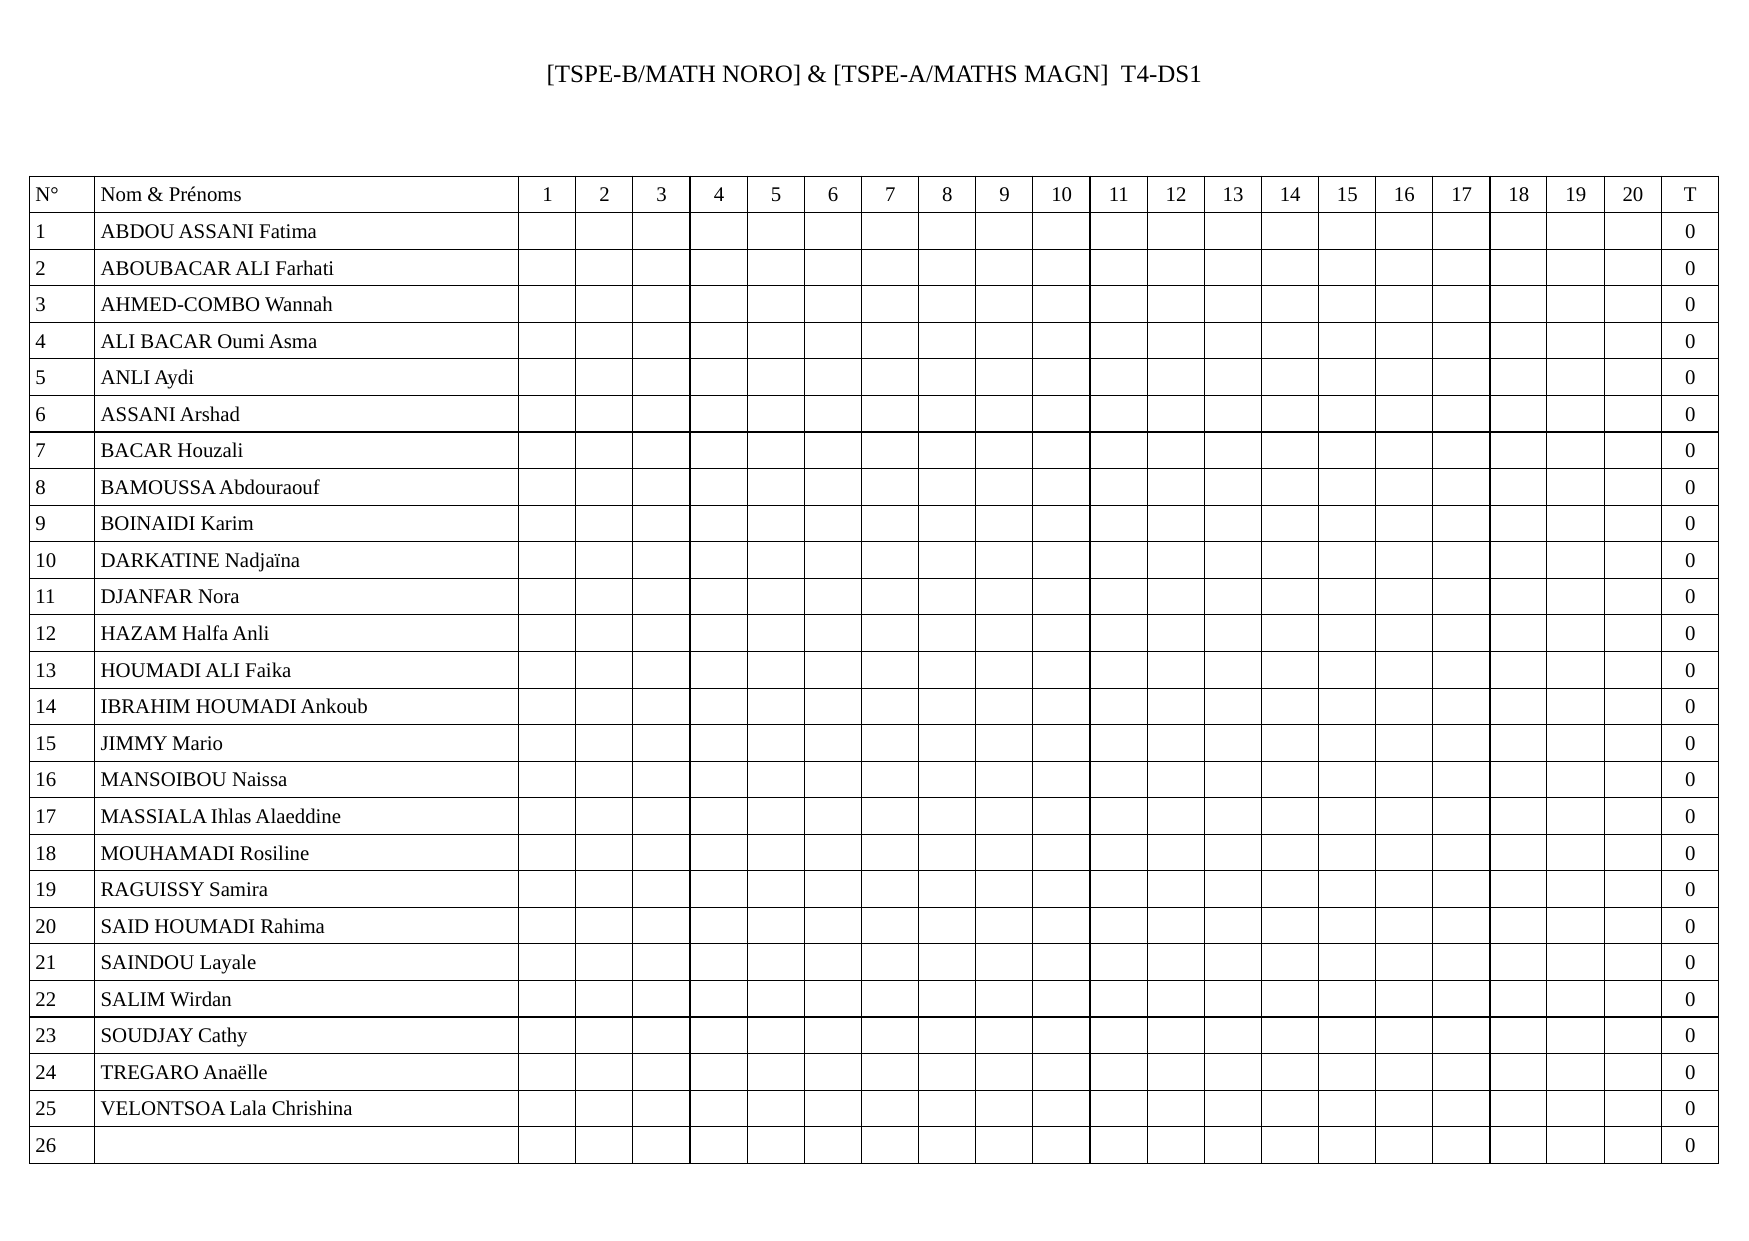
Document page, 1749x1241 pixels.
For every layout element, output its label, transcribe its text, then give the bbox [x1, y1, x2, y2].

table_cell 0 [1662, 1127, 1718, 1163]
table_header 10 [1033, 177, 1089, 212]
table_header 17 [1433, 177, 1489, 212]
table_cell [1376, 689, 1432, 724]
table_cell [1433, 250, 1489, 285]
table_cell [576, 579, 632, 614]
table_cell [519, 871, 575, 907]
table_cell [862, 944, 918, 980]
table_cell [919, 1018, 975, 1053]
table_cell [633, 1054, 689, 1089]
table_cell [862, 725, 918, 761]
table_cell [519, 908, 575, 943]
table_cell [1319, 1091, 1375, 1126]
table_cell [576, 835, 632, 870]
table_cell MASSIALA Ihlas Alaeddine [95, 798, 518, 834]
table_cell [691, 396, 747, 431]
table_cell [1605, 1054, 1661, 1089]
table_cell [576, 981, 632, 1016]
table_cell [919, 396, 975, 431]
table_cell [1262, 579, 1318, 614]
table_cell MOUHAMADI Rosiline [95, 835, 518, 870]
table_cell [519, 725, 575, 761]
table_cell [576, 725, 632, 761]
table_cell 0 [1662, 359, 1718, 395]
table_cell [862, 1054, 918, 1089]
table_cell [862, 1091, 918, 1126]
table_cell [1433, 469, 1489, 504]
table_cell [1033, 689, 1089, 724]
table_cell [576, 871, 632, 907]
table_cell [805, 981, 861, 1016]
table_cell [862, 615, 918, 651]
table_cell [748, 359, 804, 395]
table_cell [1376, 1018, 1432, 1053]
table_cell [1205, 615, 1261, 651]
table_cell [576, 1018, 632, 1053]
table_cell [976, 1127, 1032, 1163]
table_cell [1091, 1054, 1147, 1089]
table_cell [1605, 250, 1661, 285]
table_cell [1033, 469, 1089, 504]
table_cell [1547, 725, 1604, 761]
table_cell [862, 981, 918, 1016]
table_cell [976, 652, 1032, 687]
table_cell [919, 908, 975, 943]
table_cell [1033, 798, 1089, 834]
table_cell [805, 871, 861, 907]
table_cell [976, 981, 1032, 1016]
table_cell 0 [1662, 286, 1718, 322]
table_cell [748, 1127, 804, 1163]
table_cell [1205, 359, 1261, 395]
table_cell [1091, 286, 1147, 322]
table_cell [691, 798, 747, 834]
table_cell [519, 250, 575, 285]
table_cell [1033, 981, 1089, 1016]
table_cell [1033, 1054, 1089, 1089]
table_cell [1433, 689, 1489, 724]
table_cell [748, 542, 804, 578]
table_cell MANSOIBOU Naissa [95, 762, 518, 797]
table_cell [1605, 981, 1661, 1016]
table_cell [919, 1054, 975, 1089]
table_cell [805, 652, 861, 687]
table_cell [576, 542, 632, 578]
table_cell [1148, 250, 1204, 285]
table_cell [576, 1127, 632, 1163]
table_cell IBRAHIM HOUMADI Ankoub [95, 689, 518, 724]
table_cell 0 [1662, 579, 1718, 614]
table_cell [576, 615, 632, 651]
table_cell [1319, 286, 1375, 322]
table_cell [862, 396, 918, 431]
table_cell [1547, 835, 1604, 870]
table_cell [1205, 433, 1261, 468]
table_cell [691, 542, 747, 578]
table_cell [1205, 1018, 1261, 1053]
table_cell [1605, 579, 1661, 614]
table_cell [519, 323, 575, 358]
table_cell [1605, 1127, 1661, 1163]
table_cell [633, 213, 689, 249]
table_cell [633, 835, 689, 870]
table_cell [862, 323, 918, 358]
table_cell [1205, 762, 1261, 797]
table_cell BACAR Houzali [95, 433, 518, 468]
table_cell [1148, 359, 1204, 395]
table_cell ANLI Aydi [95, 359, 518, 395]
table_cell [919, 871, 975, 907]
table_cell [919, 506, 975, 541]
table_cell [633, 542, 689, 578]
table_cell [1091, 981, 1147, 1016]
table_cell [748, 725, 804, 761]
table_cell [1491, 1091, 1546, 1126]
table_cell [805, 579, 861, 614]
table_cell [633, 871, 689, 907]
table_cell [976, 1054, 1032, 1089]
table_cell [919, 762, 975, 797]
table_cell [976, 725, 1032, 761]
table_cell [633, 798, 689, 834]
table_cell [1605, 689, 1661, 724]
table_header 7 [862, 177, 918, 212]
table_cell [576, 1091, 632, 1126]
table_cell [1262, 213, 1318, 249]
table_cell [976, 359, 1032, 395]
table_cell [1148, 579, 1204, 614]
table_cell 23 [30, 1018, 94, 1053]
table_cell [1376, 725, 1432, 761]
table_cell [519, 762, 575, 797]
table_cell [862, 506, 918, 541]
table_cell [1319, 396, 1375, 431]
table_cell [976, 506, 1032, 541]
table_cell [691, 908, 747, 943]
table_cell [1033, 433, 1089, 468]
table_cell [748, 762, 804, 797]
table_cell [1033, 396, 1089, 431]
table_cell [1491, 433, 1546, 468]
table_cell [576, 469, 632, 504]
table_cell [1319, 250, 1375, 285]
table_cell [633, 250, 689, 285]
table_cell [519, 944, 575, 980]
table_header 1 [519, 177, 575, 212]
table_cell [1262, 981, 1318, 1016]
table_cell [1148, 689, 1204, 724]
table_cell [1148, 908, 1204, 943]
table_cell [1262, 323, 1318, 358]
table_cell 24 [30, 1054, 94, 1089]
table_cell [862, 762, 918, 797]
table_cell [1262, 506, 1318, 541]
table_cell [1433, 615, 1489, 651]
table_cell [691, 1091, 747, 1126]
table_cell [1319, 506, 1375, 541]
table_cell 21 [30, 944, 94, 980]
table_cell [1091, 542, 1147, 578]
table_cell [633, 506, 689, 541]
table_cell [691, 689, 747, 724]
table_cell [1605, 908, 1661, 943]
table_cell [1376, 250, 1432, 285]
table_cell [1148, 835, 1204, 870]
table_cell ASSANI Arshad [95, 396, 518, 431]
table_cell [1262, 762, 1318, 797]
table_cell 0 [1662, 506, 1718, 541]
table_cell [691, 359, 747, 395]
table_cell [1319, 1054, 1375, 1089]
table_cell [919, 652, 975, 687]
table_cell [976, 579, 1032, 614]
table_cell [748, 615, 804, 651]
table_cell [1605, 433, 1661, 468]
table_cell DJANFAR Nora [95, 579, 518, 614]
table_cell [1547, 433, 1604, 468]
table_cell [1205, 871, 1261, 907]
table_cell ABOUBACAR ALI Farhati [95, 250, 518, 285]
table_cell [919, 944, 975, 980]
table_cell [805, 689, 861, 724]
table_cell [1033, 762, 1089, 797]
table_cell [862, 213, 918, 249]
table_cell ABDOU ASSANI Fatima [95, 213, 518, 249]
table_cell [1091, 213, 1147, 249]
table_cell [691, 725, 747, 761]
table_cell [1491, 1054, 1546, 1089]
table_cell [633, 359, 689, 395]
table_cell [1033, 652, 1089, 687]
table_cell [1605, 396, 1661, 431]
table_header 9 [976, 177, 1032, 212]
table_header 19 [1547, 177, 1604, 212]
table_cell [976, 944, 1032, 980]
table_cell [748, 798, 804, 834]
table_cell 25 [30, 1091, 94, 1126]
table_cell [1205, 1054, 1261, 1089]
table_cell [1605, 798, 1661, 834]
table_cell [1491, 652, 1546, 687]
table_cell [862, 433, 918, 468]
table_cell 8 [30, 469, 94, 504]
table_cell [862, 359, 918, 395]
table_cell 16 [30, 762, 94, 797]
table_cell [862, 250, 918, 285]
table_cell [1376, 1054, 1432, 1089]
table_cell 0 [1662, 798, 1718, 834]
table_cell [1262, 1127, 1318, 1163]
table_cell [691, 323, 747, 358]
table_cell [748, 323, 804, 358]
table_cell [919, 469, 975, 504]
table_cell [1205, 689, 1261, 724]
table_cell [576, 762, 632, 797]
table_cell [1376, 579, 1432, 614]
table_cell [976, 433, 1032, 468]
table_cell [1148, 1054, 1204, 1089]
table_cell [748, 506, 804, 541]
table_cell [1319, 981, 1375, 1016]
table_cell [805, 835, 861, 870]
table_cell [633, 579, 689, 614]
table_cell [1148, 323, 1204, 358]
table_cell 0 [1662, 542, 1718, 578]
table_cell [976, 689, 1032, 724]
table_cell [976, 762, 1032, 797]
table_cell [576, 359, 632, 395]
table_cell [862, 1127, 918, 1163]
table_cell [1262, 652, 1318, 687]
table_cell [1547, 1054, 1604, 1089]
table_cell [1491, 981, 1546, 1016]
table_cell [691, 250, 747, 285]
table_cell [1148, 762, 1204, 797]
table_cell 0 [1662, 396, 1718, 431]
table_cell [1376, 944, 1432, 980]
table_cell [919, 1127, 975, 1163]
table_cell [519, 798, 575, 834]
table_header 6 [805, 177, 861, 212]
table_cell [748, 1091, 804, 1126]
table_cell [976, 798, 1032, 834]
table_cell 0 [1662, 323, 1718, 358]
table_cell [633, 396, 689, 431]
table_cell [691, 871, 747, 907]
table_cell [862, 1018, 918, 1053]
table_header 15 [1319, 177, 1375, 212]
table_header 3 [633, 177, 689, 212]
table_cell [805, 908, 861, 943]
table_cell [919, 1091, 975, 1126]
table_cell [633, 689, 689, 724]
table_cell JIMMY Mario [95, 725, 518, 761]
table_cell [1148, 433, 1204, 468]
table_cell SAINDOU Layale [95, 944, 518, 980]
table_cell [1376, 359, 1432, 395]
table_cell [1262, 725, 1318, 761]
table_cell [1491, 689, 1546, 724]
table_cell [1205, 542, 1261, 578]
table_cell [805, 506, 861, 541]
table_cell [1033, 835, 1089, 870]
table_cell [1033, 506, 1089, 541]
table_cell [576, 908, 632, 943]
table_cell [1262, 908, 1318, 943]
table_cell [576, 1054, 632, 1089]
table_cell [691, 433, 747, 468]
table_cell [633, 1127, 689, 1163]
table_cell [1205, 286, 1261, 322]
table_cell [1547, 652, 1604, 687]
table_cell [1091, 798, 1147, 834]
table_cell [691, 1054, 747, 1089]
table_cell [805, 1091, 861, 1126]
table_cell [1148, 871, 1204, 907]
table_cell [976, 323, 1032, 358]
table_cell [1033, 213, 1089, 249]
table_cell [1091, 433, 1147, 468]
table_cell [1605, 286, 1661, 322]
table_cell [748, 944, 804, 980]
table_cell [1547, 579, 1604, 614]
table_cell [919, 689, 975, 724]
table_cell [748, 469, 804, 504]
table_cell [862, 871, 918, 907]
table_cell 1 [30, 213, 94, 249]
table_cell [691, 1018, 747, 1053]
table_cell [633, 1018, 689, 1053]
table_cell [1376, 762, 1432, 797]
table_cell [519, 286, 575, 322]
table_cell [1491, 469, 1546, 504]
table_cell [1033, 1018, 1089, 1053]
table_cell [1205, 1091, 1261, 1126]
table_cell [1319, 652, 1375, 687]
table_cell [1547, 798, 1604, 834]
table_cell 11 [30, 579, 94, 614]
table_cell [1319, 1127, 1375, 1163]
table_cell [1091, 725, 1147, 761]
table_header 11 [1091, 177, 1147, 212]
table_cell RAGUISSY Samira [95, 871, 518, 907]
table_cell [1376, 1091, 1432, 1126]
table_cell [1433, 286, 1489, 322]
table_cell [1491, 944, 1546, 980]
table_cell [1605, 615, 1661, 651]
table_cell [976, 213, 1032, 249]
table_cell [691, 469, 747, 504]
table_cell TREGARO Anaëlle [95, 1054, 518, 1089]
table_cell [1433, 725, 1489, 761]
table_cell [976, 835, 1032, 870]
table_cell [1376, 1127, 1432, 1163]
table_cell [1091, 1018, 1147, 1053]
table_header 14 [1262, 177, 1318, 212]
table_cell [1148, 469, 1204, 504]
table_cell [1091, 615, 1147, 651]
table_cell [805, 944, 861, 980]
table_cell [748, 689, 804, 724]
table_cell [862, 908, 918, 943]
table_cell [1262, 1091, 1318, 1126]
table_cell [1605, 725, 1661, 761]
table_cell 14 [30, 689, 94, 724]
table_cell [1547, 286, 1604, 322]
table_cell [1376, 396, 1432, 431]
table_cell [1319, 359, 1375, 395]
table_cell [1376, 542, 1432, 578]
table_cell [1491, 323, 1546, 358]
table_cell 20 [30, 908, 94, 943]
table_header Nom & Prénoms [95, 177, 518, 212]
table_cell [1491, 213, 1546, 249]
table_cell [1033, 1091, 1089, 1126]
table_cell [1376, 213, 1432, 249]
table_cell 17 [30, 798, 94, 834]
table_cell [519, 506, 575, 541]
table_cell 7 [30, 433, 94, 468]
table_cell [919, 615, 975, 651]
table_cell 22 [30, 981, 94, 1016]
table_cell [576, 213, 632, 249]
table_cell [805, 1018, 861, 1053]
table_cell [919, 213, 975, 249]
table_cell 0 [1662, 469, 1718, 504]
table_cell [1605, 944, 1661, 980]
table_cell [1605, 835, 1661, 870]
table_cell [1262, 250, 1318, 285]
table_cell [691, 286, 747, 322]
table_cell [805, 798, 861, 834]
table_cell 0 [1662, 652, 1718, 687]
table_cell [1091, 871, 1147, 907]
table_cell 0 [1662, 981, 1718, 1016]
table_header 18 [1491, 177, 1546, 212]
table_cell [691, 652, 747, 687]
table_cell SOUDJAY Cathy [95, 1018, 518, 1053]
table_cell [1376, 323, 1432, 358]
table_cell 0 [1662, 433, 1718, 468]
table_header N° [30, 177, 94, 212]
table_cell [862, 798, 918, 834]
table_cell [1091, 1091, 1147, 1126]
table_cell [748, 213, 804, 249]
table_cell [748, 1018, 804, 1053]
table_cell [576, 652, 632, 687]
table_cell [805, 725, 861, 761]
table_cell [1547, 250, 1604, 285]
table_cell [1205, 652, 1261, 687]
table_cell [805, 286, 861, 322]
table_cell [1262, 542, 1318, 578]
table_header T [1662, 177, 1718, 212]
table_cell [519, 542, 575, 578]
table_cell [691, 579, 747, 614]
table_cell [976, 908, 1032, 943]
table_cell 0 [1662, 835, 1718, 870]
table_cell [1091, 359, 1147, 395]
table_cell [1262, 689, 1318, 724]
table_cell [1605, 323, 1661, 358]
table_cell [1605, 871, 1661, 907]
table_cell [1547, 981, 1604, 1016]
table_cell [519, 615, 575, 651]
table_cell [1033, 579, 1089, 614]
table_cell [1491, 250, 1546, 285]
table_cell [1376, 798, 1432, 834]
table_cell [1205, 1127, 1261, 1163]
table_cell [1205, 981, 1261, 1016]
table_cell [691, 615, 747, 651]
table_cell [976, 250, 1032, 285]
table_cell 12 [30, 615, 94, 651]
table_cell [1262, 286, 1318, 322]
table_cell [1205, 469, 1261, 504]
table_cell [1319, 213, 1375, 249]
table_cell [1433, 944, 1489, 980]
table_cell [1205, 835, 1261, 870]
table_cell [519, 652, 575, 687]
table_cell [1319, 762, 1375, 797]
table_cell [1148, 213, 1204, 249]
table_header 4 [691, 177, 747, 212]
table_cell [1605, 213, 1661, 249]
table_cell 0 [1662, 1054, 1718, 1089]
table_cell [1605, 1091, 1661, 1126]
table_cell 0 [1662, 908, 1718, 943]
table_cell [1319, 469, 1375, 504]
table_cell [919, 798, 975, 834]
table_cell [691, 762, 747, 797]
table_cell [1491, 615, 1546, 651]
table_cell [1262, 1018, 1318, 1053]
table_cell [1319, 1018, 1375, 1053]
table_cell [805, 250, 861, 285]
table_cell [805, 469, 861, 504]
table_cell [1319, 615, 1375, 651]
table_header 20 [1605, 177, 1661, 212]
table_cell [919, 981, 975, 1016]
table_cell [1491, 871, 1546, 907]
table_cell [1376, 615, 1432, 651]
table_cell [1376, 506, 1432, 541]
table_cell [1491, 286, 1546, 322]
table_cell [1491, 359, 1546, 395]
table_cell [1491, 762, 1546, 797]
table_cell [1262, 433, 1318, 468]
table_cell [1148, 725, 1204, 761]
table_cell [633, 908, 689, 943]
table_cell 2 [30, 250, 94, 285]
table_cell [1033, 250, 1089, 285]
table_cell [1319, 542, 1375, 578]
table_cell [1319, 689, 1375, 724]
table_cell [919, 725, 975, 761]
table_cell [1205, 250, 1261, 285]
table_cell 4 [30, 323, 94, 358]
table_cell [1262, 615, 1318, 651]
table_cell [1491, 506, 1546, 541]
table_cell 0 [1662, 1091, 1718, 1126]
table_cell [1491, 396, 1546, 431]
table_cell [1148, 798, 1204, 834]
table_cell [633, 944, 689, 980]
table_cell [1319, 798, 1375, 834]
table_cell [1091, 944, 1147, 980]
table_cell [1547, 871, 1604, 907]
table_cell [1433, 798, 1489, 834]
table_cell [519, 396, 575, 431]
table_cell [1262, 798, 1318, 834]
table_cell [576, 944, 632, 980]
table_cell [691, 1127, 747, 1163]
table_cell [1148, 615, 1204, 651]
table_cell [519, 359, 575, 395]
table_cell [1491, 798, 1546, 834]
table_cell [1547, 1018, 1604, 1053]
table_cell [1376, 286, 1432, 322]
table_cell [919, 286, 975, 322]
table_cell [1262, 469, 1318, 504]
table_cell [633, 323, 689, 358]
table_cell [1205, 798, 1261, 834]
table_cell [1433, 542, 1489, 578]
table_cell [1091, 250, 1147, 285]
table_cell [919, 542, 975, 578]
table_cell [576, 323, 632, 358]
table_cell [1547, 689, 1604, 724]
table_cell [976, 286, 1032, 322]
table_cell [1262, 396, 1318, 431]
table_cell [976, 1091, 1032, 1126]
table_cell [1091, 323, 1147, 358]
table_cell 26 [30, 1127, 94, 1163]
table_cell [1433, 359, 1489, 395]
table_cell [1605, 652, 1661, 687]
table_cell [1491, 579, 1546, 614]
table_cell [576, 506, 632, 541]
table_cell [1547, 542, 1604, 578]
table_cell [691, 506, 747, 541]
table_cell [633, 762, 689, 797]
table_cell [1605, 469, 1661, 504]
table_cell [862, 689, 918, 724]
table_cell [1547, 1127, 1604, 1163]
table_cell [1148, 1018, 1204, 1053]
table_cell 3 [30, 286, 94, 322]
table_cell [805, 396, 861, 431]
table_cell [748, 652, 804, 687]
table_cell [1148, 286, 1204, 322]
table_cell [1033, 1127, 1089, 1163]
table_cell [1433, 1091, 1489, 1126]
table_cell [919, 359, 975, 395]
table_cell [1491, 908, 1546, 943]
table_cell [633, 469, 689, 504]
table_cell [919, 579, 975, 614]
table_cell [976, 871, 1032, 907]
table_cell [691, 213, 747, 249]
table_cell [805, 433, 861, 468]
table_cell BOINAIDI Karim [95, 506, 518, 541]
table_cell [519, 1054, 575, 1089]
table_cell [1433, 1018, 1489, 1053]
table_cell [519, 689, 575, 724]
table_cell [1433, 433, 1489, 468]
table_cell [805, 615, 861, 651]
table_cell [576, 798, 632, 834]
table_cell [1148, 506, 1204, 541]
table_cell [1376, 908, 1432, 943]
table_cell [1148, 1127, 1204, 1163]
table_cell [1319, 579, 1375, 614]
table_cell [691, 835, 747, 870]
table_cell [1205, 213, 1261, 249]
table_cell [1433, 908, 1489, 943]
table_cell [1091, 689, 1147, 724]
table_cell [519, 981, 575, 1016]
table_header 5 [748, 177, 804, 212]
table_cell [519, 469, 575, 504]
table_cell BAMOUSSA Abdouraouf [95, 469, 518, 504]
table_cell [1148, 981, 1204, 1016]
table_cell 0 [1662, 213, 1718, 249]
table_cell [1091, 762, 1147, 797]
table_cell [1205, 506, 1261, 541]
table_cell [633, 725, 689, 761]
table_cell 18 [30, 835, 94, 870]
table_cell [1091, 835, 1147, 870]
table_cell [633, 1091, 689, 1126]
table_cell [748, 579, 804, 614]
table_cell 0 [1662, 871, 1718, 907]
table_cell [748, 908, 804, 943]
table_cell [1205, 944, 1261, 980]
table_cell [1091, 506, 1147, 541]
table_cell [1547, 213, 1604, 249]
table_cell [1491, 835, 1546, 870]
table_cell [1547, 359, 1604, 395]
table_cell [805, 213, 861, 249]
table_cell [1433, 579, 1489, 614]
table_cell [862, 542, 918, 578]
table_cell [633, 433, 689, 468]
table_cell [1376, 652, 1432, 687]
table_cell VELONTSOA Lala Chrishina [95, 1091, 518, 1126]
table_cell 19 [30, 871, 94, 907]
table_cell [805, 542, 861, 578]
table_header 12 [1148, 177, 1204, 212]
table_cell [1547, 396, 1604, 431]
table_cell [1205, 725, 1261, 761]
table_cell [1033, 871, 1089, 907]
table_cell [519, 579, 575, 614]
table_cell [1148, 944, 1204, 980]
table_cell [805, 1054, 861, 1089]
table_cell [633, 981, 689, 1016]
table_cell [576, 286, 632, 322]
table_cell [976, 615, 1032, 651]
table_cell [1091, 396, 1147, 431]
table_cell [1033, 542, 1089, 578]
table_cell [862, 652, 918, 687]
table_cell [1491, 1018, 1546, 1053]
table_cell [1148, 652, 1204, 687]
table_cell [1205, 579, 1261, 614]
table_cell [691, 944, 747, 980]
table_cell [1205, 396, 1261, 431]
table_cell 0 [1662, 944, 1718, 980]
table_cell [1091, 579, 1147, 614]
table_cell [1262, 871, 1318, 907]
table_cell [919, 323, 975, 358]
table_header 8 [919, 177, 975, 212]
table_cell [1433, 871, 1489, 907]
table_cell 6 [30, 396, 94, 431]
table_cell [1262, 359, 1318, 395]
table_cell [1262, 1054, 1318, 1089]
table_cell [1605, 506, 1661, 541]
table_cell [919, 250, 975, 285]
table_cell HOUMADI ALI Faika [95, 652, 518, 687]
table_cell [1091, 652, 1147, 687]
table_cell [976, 542, 1032, 578]
table_cell [576, 396, 632, 431]
table_cell [1491, 542, 1546, 578]
table_cell 9 [30, 506, 94, 541]
table_cell [1547, 469, 1604, 504]
table_cell [1319, 908, 1375, 943]
table_cell [1033, 323, 1089, 358]
table_cell 0 [1662, 725, 1718, 761]
table_cell [1433, 652, 1489, 687]
table_cell [805, 762, 861, 797]
table_cell [1033, 286, 1089, 322]
table_cell [519, 433, 575, 468]
table_cell 0 [1662, 689, 1718, 724]
table_cell [576, 433, 632, 468]
table_cell [976, 396, 1032, 431]
table_cell [1262, 835, 1318, 870]
table_cell [1433, 506, 1489, 541]
table_cell [1148, 542, 1204, 578]
table_cell [519, 1018, 575, 1053]
table_cell [1433, 1127, 1489, 1163]
table_cell [748, 835, 804, 870]
table_cell [1262, 944, 1318, 980]
table_cell [1605, 542, 1661, 578]
table_cell 5 [30, 359, 94, 395]
table_cell [1433, 213, 1489, 249]
table_cell [1433, 981, 1489, 1016]
table_cell [1091, 908, 1147, 943]
table_cell [1319, 835, 1375, 870]
table_cell [1319, 871, 1375, 907]
table_cell [1547, 506, 1604, 541]
table_cell 0 [1662, 1018, 1718, 1053]
table_cell SAID HOUMADI Rahima [95, 908, 518, 943]
table_header 13 [1205, 177, 1261, 212]
table_cell [805, 359, 861, 395]
table_cell [1491, 1127, 1546, 1163]
table_cell [1433, 1054, 1489, 1089]
table_cell [1605, 762, 1661, 797]
table_cell 0 [1662, 615, 1718, 651]
table_cell [919, 433, 975, 468]
table_cell [1319, 323, 1375, 358]
table_cell [976, 469, 1032, 504]
table_cell [519, 1091, 575, 1126]
table_cell 0 [1662, 762, 1718, 797]
table_cell [1605, 359, 1661, 395]
table_cell HAZAM Halfa Anli [95, 615, 518, 651]
table_cell [1376, 433, 1432, 468]
table_cell [1319, 944, 1375, 980]
table_cell [748, 1054, 804, 1089]
table_cell [1433, 835, 1489, 870]
table_cell [748, 981, 804, 1016]
table_cell [919, 835, 975, 870]
table_cell 0 [1662, 250, 1718, 285]
table_cell 13 [30, 652, 94, 687]
table_cell [1376, 981, 1432, 1016]
table_cell [519, 213, 575, 249]
table_cell SALIM Wirdan [95, 981, 518, 1016]
table_cell [633, 652, 689, 687]
table_cell [805, 1127, 861, 1163]
table_cell [1033, 615, 1089, 651]
table_cell [862, 286, 918, 322]
table_cell [862, 835, 918, 870]
table_cell [1547, 615, 1604, 651]
table_cell [1547, 323, 1604, 358]
table_cell [1433, 323, 1489, 358]
table_cell [576, 250, 632, 285]
table_cell [1205, 323, 1261, 358]
table_cell [748, 250, 804, 285]
table_cell [519, 1127, 575, 1163]
table_cell [1033, 359, 1089, 395]
table_cell [691, 981, 747, 1016]
table_cell [748, 396, 804, 431]
table_header 2 [576, 177, 632, 212]
table_cell [748, 871, 804, 907]
table_cell [1433, 396, 1489, 431]
table_cell 15 [30, 725, 94, 761]
table_cell [1547, 908, 1604, 943]
table_cell [519, 835, 575, 870]
table_cell [1091, 469, 1147, 504]
table_cell [1547, 762, 1604, 797]
table_cell [1319, 725, 1375, 761]
table_cell [805, 323, 861, 358]
table_cell 10 [30, 542, 94, 578]
table_cell [576, 689, 632, 724]
table_cell [1033, 725, 1089, 761]
table_cell [95, 1127, 518, 1163]
table_cell ALI BACAR Oumi Asma [95, 323, 518, 358]
table_cell [1433, 762, 1489, 797]
table_cell [633, 286, 689, 322]
table_cell [1205, 908, 1261, 943]
table_cell [1148, 1091, 1204, 1126]
table_cell [1605, 1018, 1661, 1053]
table_cell [862, 579, 918, 614]
table_cell [976, 1018, 1032, 1053]
table_cell [1491, 725, 1546, 761]
table_cell [862, 469, 918, 504]
table_cell [633, 615, 689, 651]
table_cell AHMED-COMBO Wannah [95, 286, 518, 322]
table_cell [748, 433, 804, 468]
table_cell [1033, 908, 1089, 943]
table_cell [1091, 1127, 1147, 1163]
table_cell [1376, 469, 1432, 504]
table_cell [1547, 1091, 1604, 1126]
table_cell [1033, 944, 1089, 980]
table_cell [1376, 871, 1432, 907]
table_header 16 [1376, 177, 1432, 212]
table_cell [748, 286, 804, 322]
table_cell [1148, 396, 1204, 431]
table_cell [1319, 433, 1375, 468]
table_cell [1376, 835, 1432, 870]
table_cell DARKATINE Nadjaïna [95, 542, 518, 578]
table_cell [1547, 944, 1604, 980]
